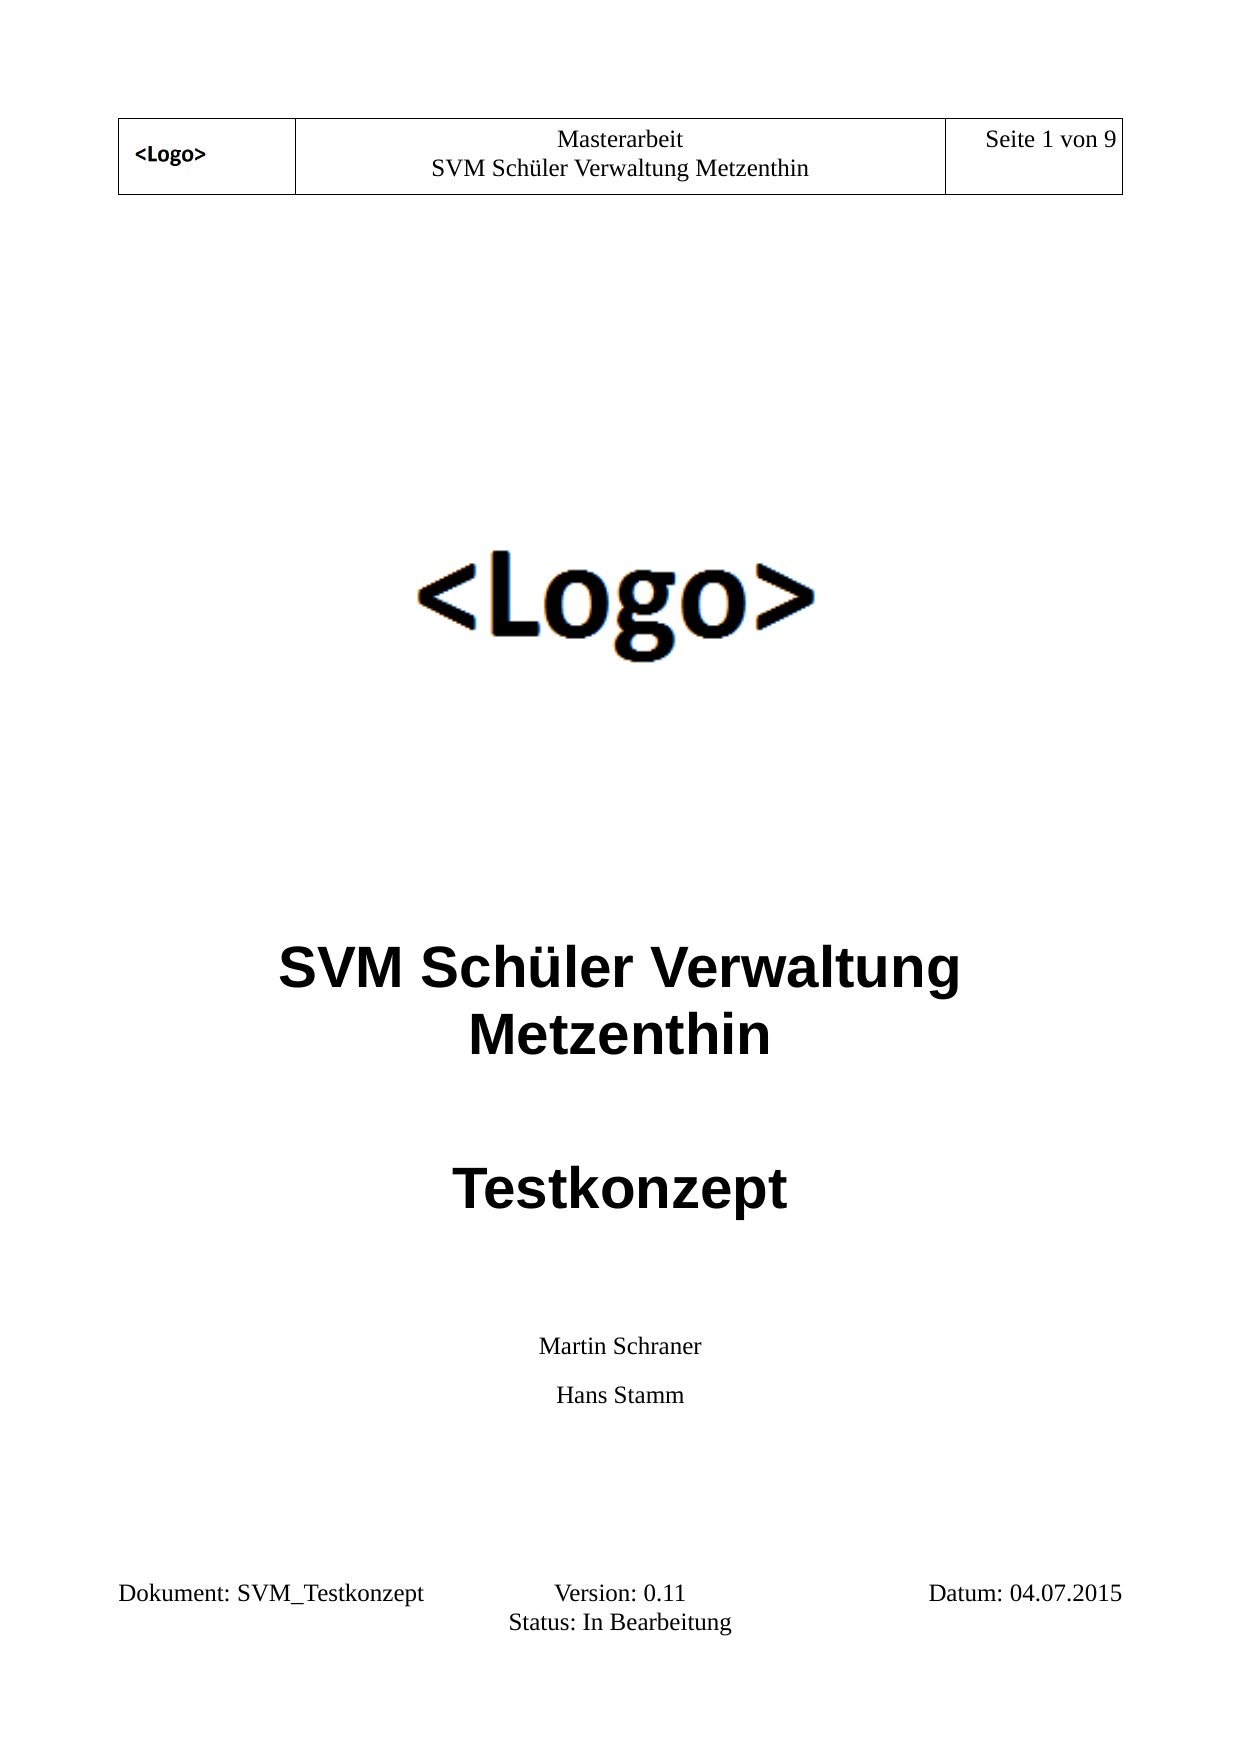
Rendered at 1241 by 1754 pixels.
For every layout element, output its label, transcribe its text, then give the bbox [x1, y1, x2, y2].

title Testkonzept [118, 1153, 1122, 1220]
text Martin Schraner [118, 1331, 1122, 1360]
picture [123, 123, 230, 189]
text Hans Stamm [118, 1380, 1122, 1409]
picture [348, 423, 892, 793]
title SVM Schüler Verwaltung Metzenthin [118, 933, 1122, 1067]
